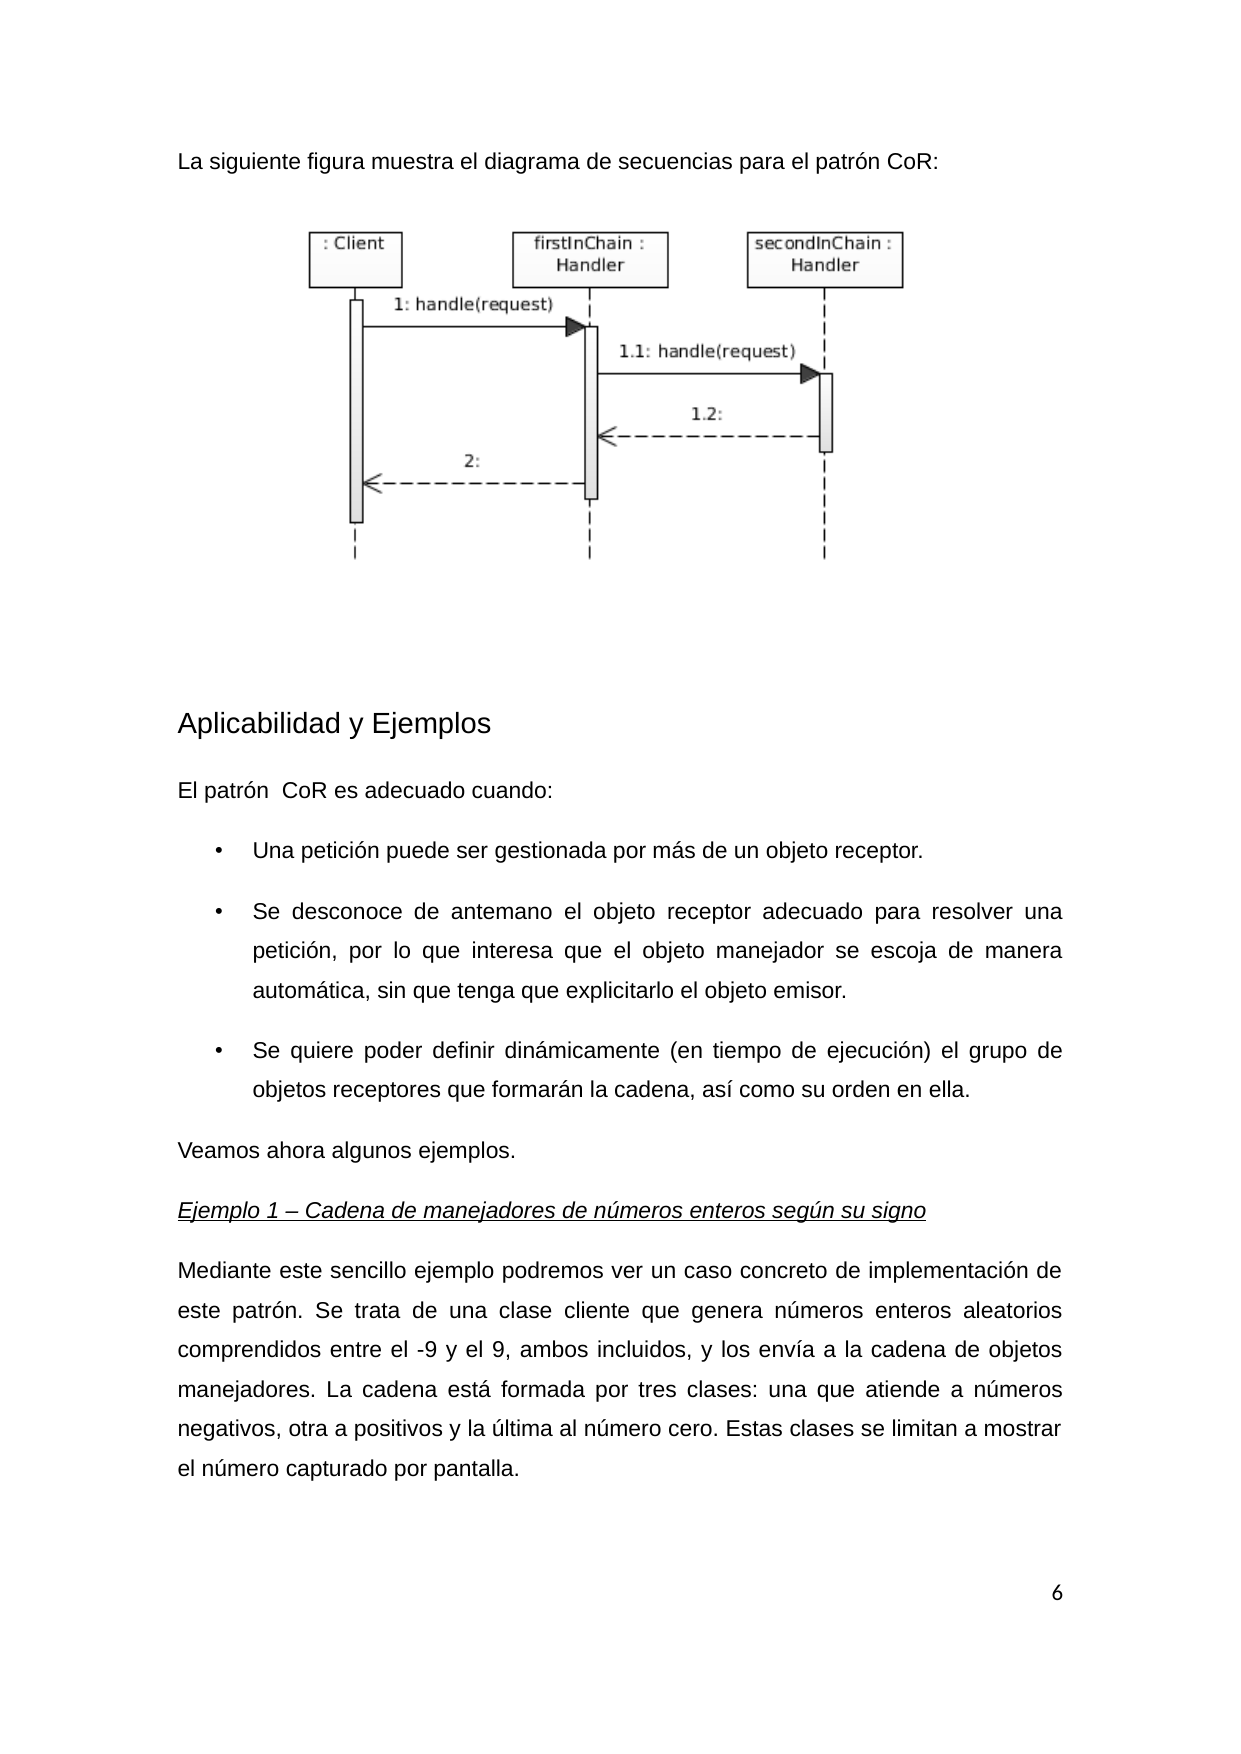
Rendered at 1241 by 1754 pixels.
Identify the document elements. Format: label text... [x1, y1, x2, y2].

text Veamos ahora algunos ejemplos. [177, 1137, 1063, 1163]
list La siguiente figura muestra el diagrama de secuencias para el patrón CoR: [177, 148, 1063, 174]
text El patrón CoR es adecuado cuando: [177, 777, 1063, 803]
text Aplicabilidad y Ejemplos [177, 706, 1063, 739]
list Se desconoce de antemano el objeto receptor adecuado para resolver una petición, por lo que interesa que el objeto manejador se escoja de manera automática, sin que tenga que explicitarlo el objeto emisor. [215, 898, 1063, 1003]
text Mediante este sencillo ejemplo podremos ver un caso concreto de implementación de este patrón. Se trata de una clase cliente que genera números enteros aleatorios comprendidos entre el -9 y el 9, ambos incluidos, y los envía a la cadena de objetos manejadores. La cadena está formada por tres clases: una que atiende a números negativos, otra a positivos y la última al número cero. Estas clases se limitan a mostrar el número capturado por pantalla. [177, 1257, 1063, 1481]
list Se quiere poder definir dinámicamente (en tiempo de ejecución) el grupo de objetos receptores que formarán la cadena, así como su orden en ella. [215, 1037, 1063, 1103]
picture [306, 229, 910, 566]
list Una petición puede ser gestionada por más de un objeto receptor. [215, 837, 1063, 864]
text Ejemplo 1 – Cadena de manejadores de números enteros según su signo [177, 1197, 1063, 1223]
